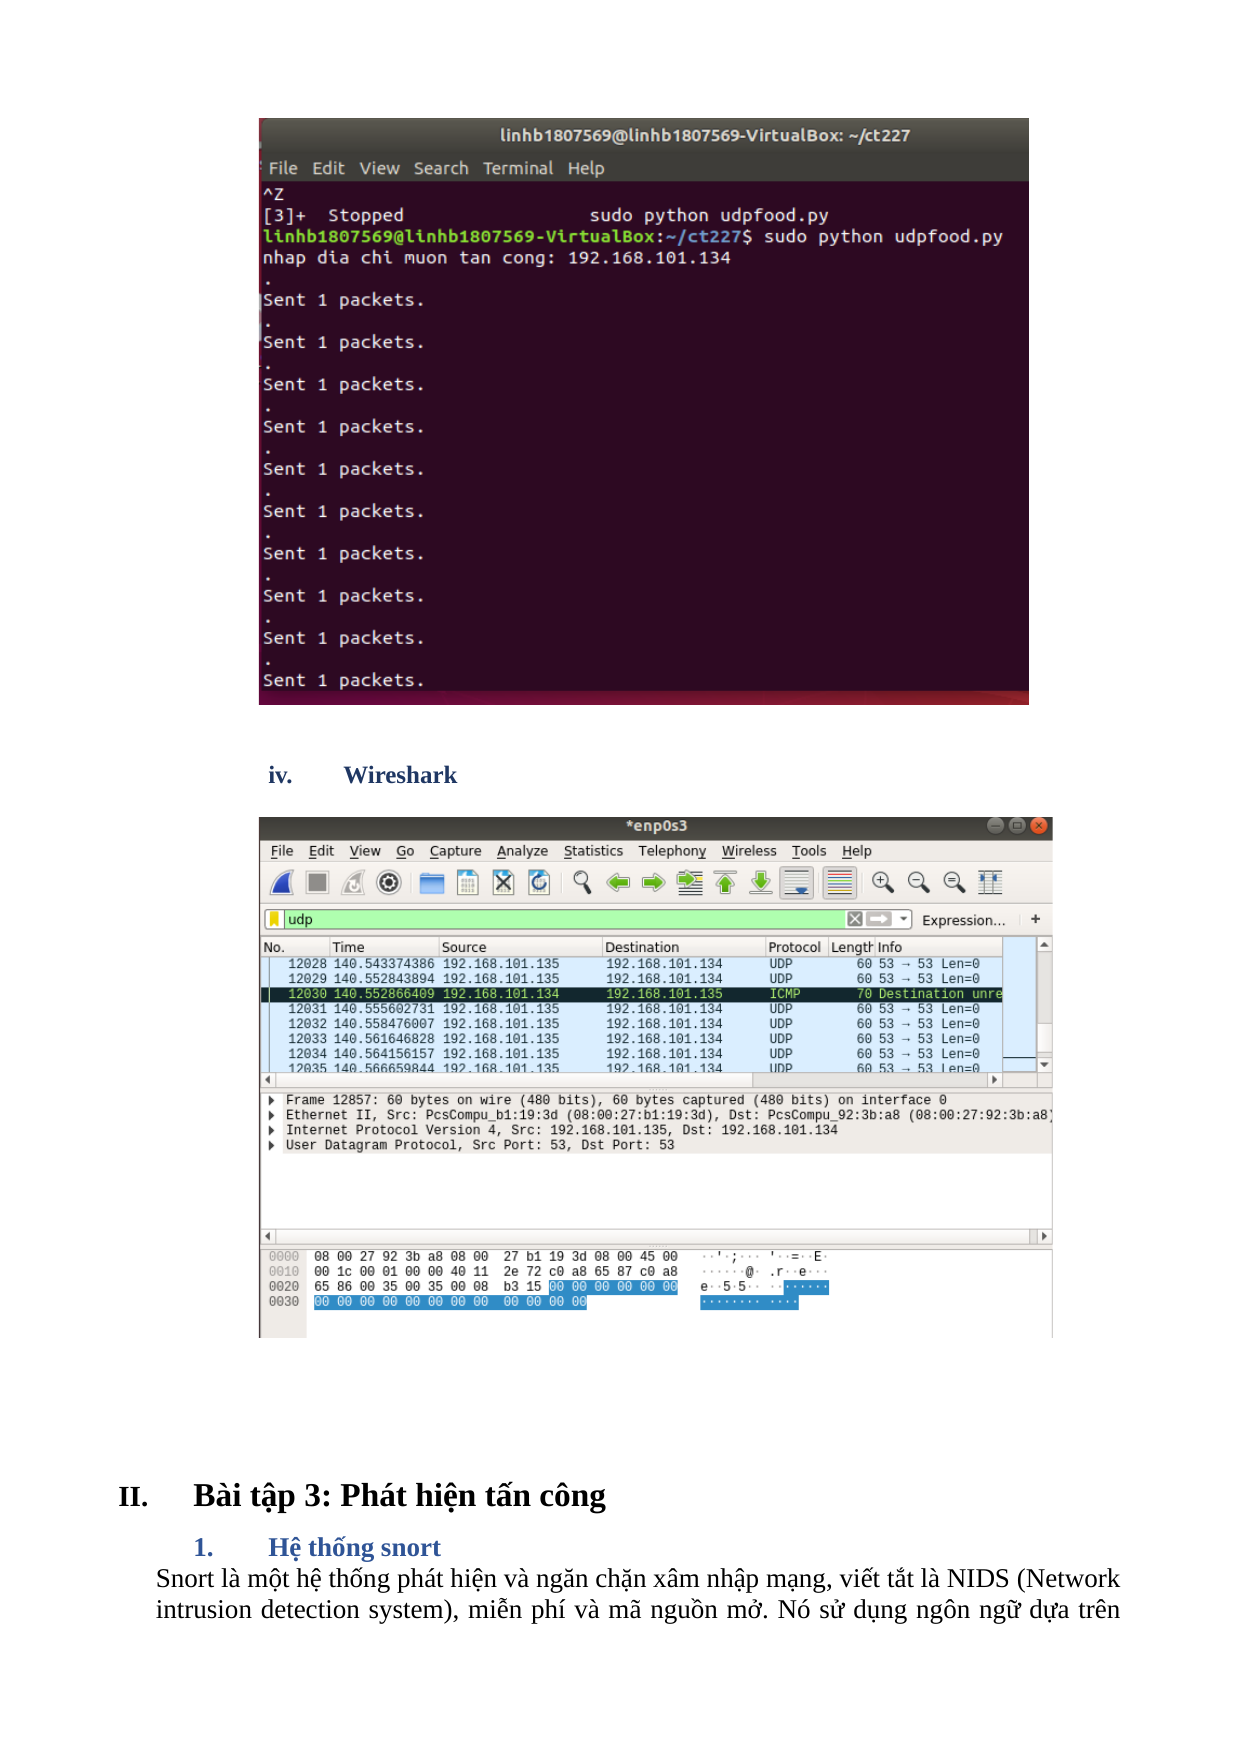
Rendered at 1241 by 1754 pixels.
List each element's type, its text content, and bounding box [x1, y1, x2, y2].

subtitle Bài tập 3: Phát hiện tấn công [118, 1476, 1122, 1514]
picture [258, 118, 1029, 705]
subtitle Wireshark [268, 760, 1122, 788]
subtitle Hệ thống snort [193, 1531, 1122, 1562]
text Snort là một hệ thống phát hiện và ngăn chặn xâm nhập mạng, viết tắt là NIDS (Network intrusion detection system), miễn phí và mã nguồn mở. Nó sử dụng ngôn ngữ dựa trên [156, 1562, 1122, 1624]
picture [258, 817, 1053, 1338]
